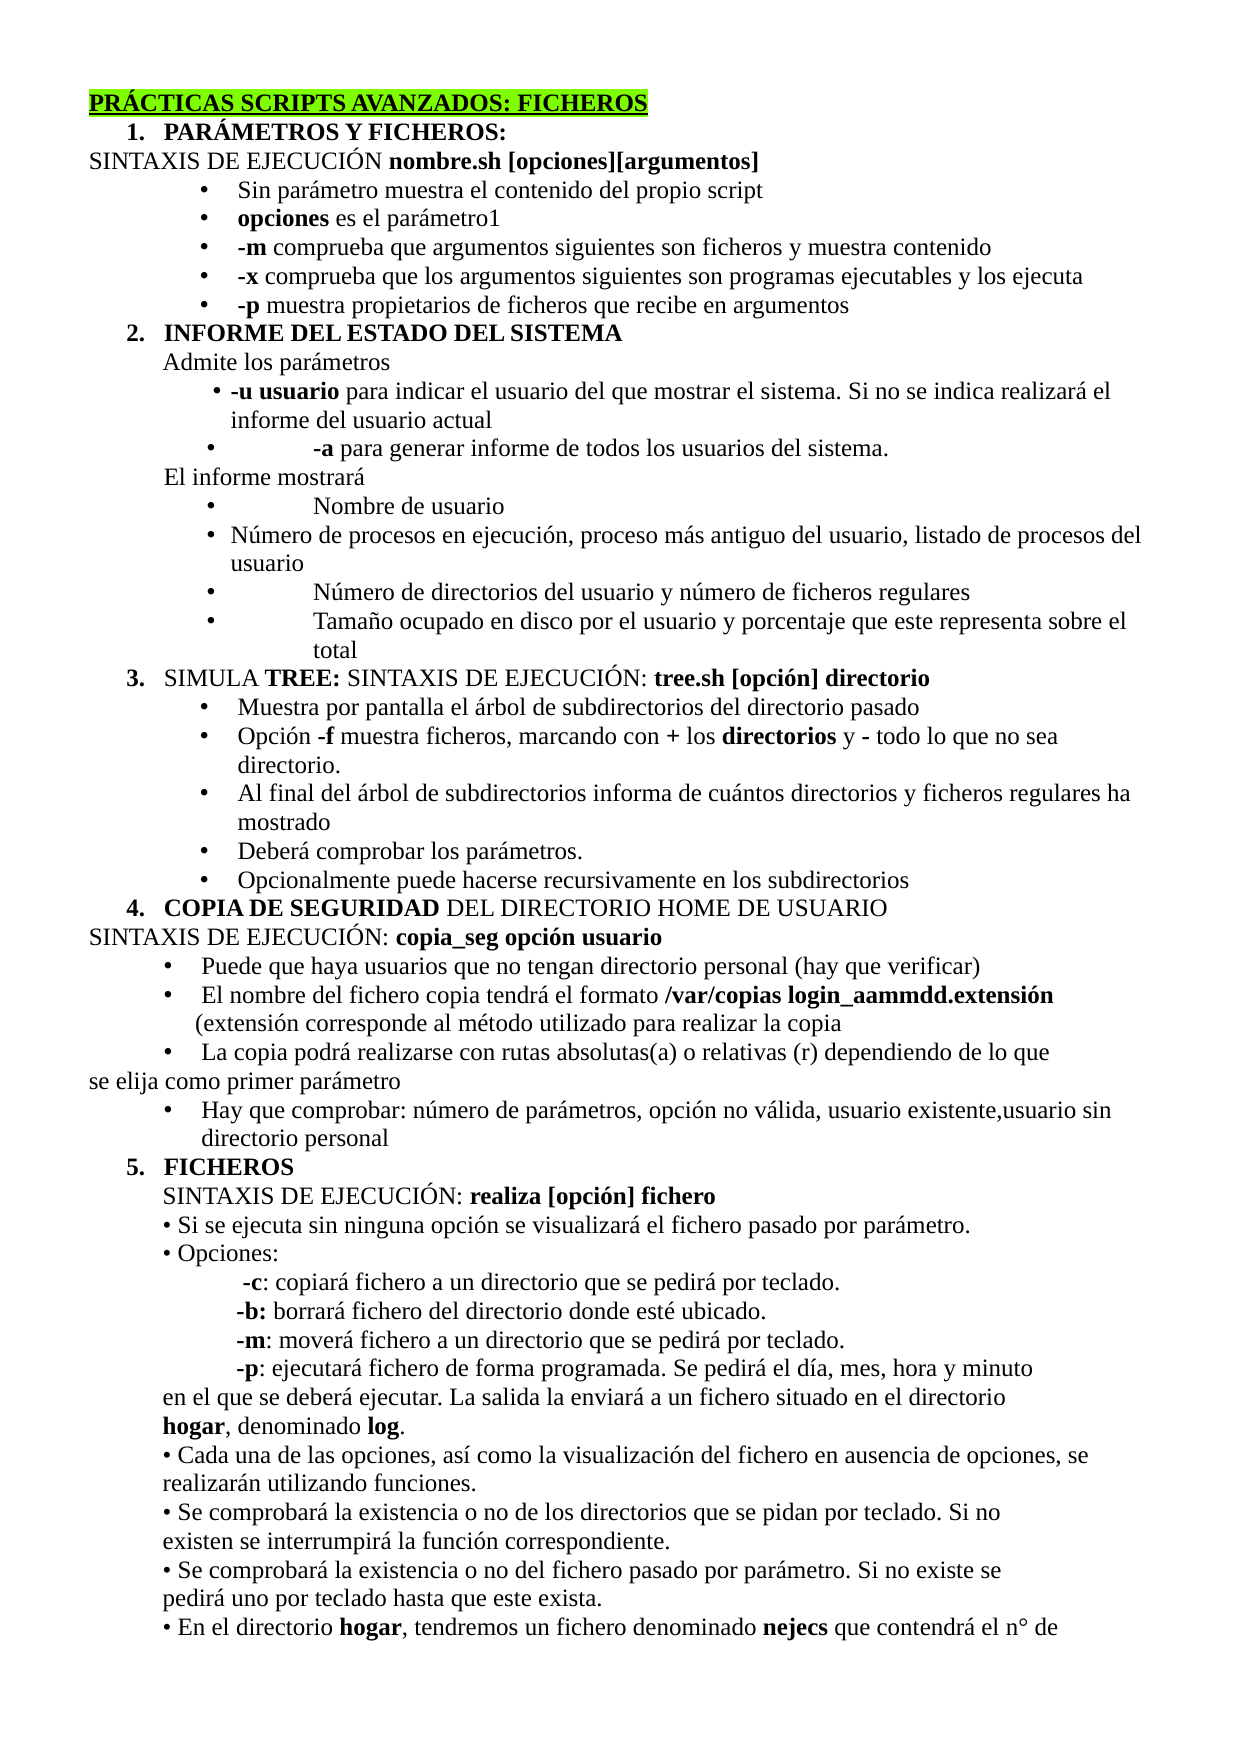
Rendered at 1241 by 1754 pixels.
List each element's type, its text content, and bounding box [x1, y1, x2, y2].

list Número de procesos en ejecución, proceso más antiguo del usuario, listado de procesos del usuario [207, 520, 1152, 577]
list COPIA DE SEGURIDAD DEL DIRECTORIO HOME DE USUARIO [126, 893, 1152, 922]
list -u usuario para indicar el usuario del que mostrar el sistema. Si no se indica realizará el informe del usuario actual [213, 376, 1152, 433]
list Opcionalmente puede hacerse recursivamente en los subdirectorios [200, 865, 1152, 893]
text -b: borrará fichero del directorio donde esté ubicado. [162, 1296, 1152, 1325]
list -m comprueba que argumentos siguientes son ficheros y muestra contenido [200, 232, 1152, 261]
list INFORME DEL ESTADO DEL SISTEMA [126, 318, 1152, 347]
list Deberá comprobar los parámetros. [200, 836, 1152, 865]
list Opción -f muestra ficheros, marcando con + los directorios y - todo lo que no sea directorio. [200, 721, 1152, 778]
text PRÁCTICAS SCRIPTS AVANZADOS: FICHEROS [88, 88, 1152, 117]
text pedirá uno por teclado hasta que este exista. [162, 1583, 1152, 1612]
list Hay que comprobar: número de parámetros, opción no válida, usuario existente,usuario sin directorio personal [163, 1095, 1152, 1152]
text hogar, denominado log. [162, 1411, 1152, 1440]
text SINTAXIS DE EJECUCIÓN: copia_seg opción usuario [88, 922, 1152, 951]
text SINTAXIS DE EJECUCIÓN: realiza [opción] fichero [162, 1181, 1152, 1210]
text se elija como primer parámetro [88, 1066, 1152, 1095]
text • Cada una de las opciones, así como la visualización del fichero en ausencia de opciones, se realizarán utilizando funciones. [162, 1440, 1152, 1497]
list El nombre del fichero copia tendrá el formato /var/copias login_aammdd.extensión [163, 980, 1152, 1008]
text -m: moverá fichero a un directorio que se pedirá por teclado. [162, 1325, 1152, 1353]
text • Se comprobará la existencia o no del fichero pasado por parámetro. Si no existe se [162, 1555, 1152, 1583]
text -c: copiará fichero a un directorio que se pedirá por teclado. [162, 1267, 1152, 1296]
list -p muestra propietarios de ficheros que recibe en argumentos [200, 290, 1152, 318]
list Puede que haya usuarios que no tengan directorio personal (hay que verificar) [163, 951, 1152, 980]
list Nombre de usuario [207, 491, 1152, 520]
list Número de directorios del usuario y número de ficheros regulares [207, 577, 1152, 606]
list Sin parámetro muestra el contenido del propio script [200, 175, 1152, 203]
list -a para generar informe de todos los usuarios del sistema. [207, 433, 1152, 462]
text Admite los parámetros [162, 347, 1152, 376]
text • Si se ejecuta sin ninguna opción se visualizará el fichero pasado por parámetro. [162, 1210, 1152, 1238]
text SINTAXIS DE EJECUCIÓN nombre.sh [opciones][argumentos] [88, 146, 1152, 175]
list Muestra por pantalla el árbol de subdirectorios del directorio pasado [200, 692, 1152, 721]
text existen se interrumpirá la función correspondiente. [162, 1526, 1152, 1555]
text en el que se deberá ejecutar. La salida la enviará a un fichero situado en el directorio [162, 1382, 1152, 1411]
list -x comprueba que los argumentos siguientes son programas ejecutables y los ejecuta [200, 261, 1152, 290]
list Tamaño ocupado en disco por el usuario y porcentaje que este representa sobre el total [207, 606, 1152, 663]
list La copia podrá realizarse con rutas absolutas(a) o relativas (r) dependiendo de lo que [163, 1037, 1152, 1066]
text -p: ejecutará fichero de forma programada. Se pedirá el día, mes, hora y minuto [162, 1353, 1152, 1382]
text • En el directorio hogar, tendremos un fichero denominado nejecs que contendrá el n° de [162, 1612, 1152, 1641]
list FICHEROS [126, 1152, 1152, 1181]
list PARÁMETROS Y FICHEROS: [126, 117, 1152, 146]
list opciones es el parámetro1 [200, 203, 1152, 232]
text • Se comprobará la existencia o no de los directorios que se pidan por teclado. Si no [162, 1497, 1152, 1526]
text (extensión corresponde al método utilizado para realizar la copia [88, 1008, 1152, 1037]
text El informe mostrará [88, 462, 1152, 491]
list Al final del árbol de subdirectorios informa de cuántos directorios y ficheros regulares ha mostrado [200, 778, 1152, 836]
text • Opciones: [162, 1238, 1152, 1267]
list SIMULA TREE: SINTAXIS DE EJECUCIÓN: tree.sh [opción] directorio [126, 663, 1152, 692]
